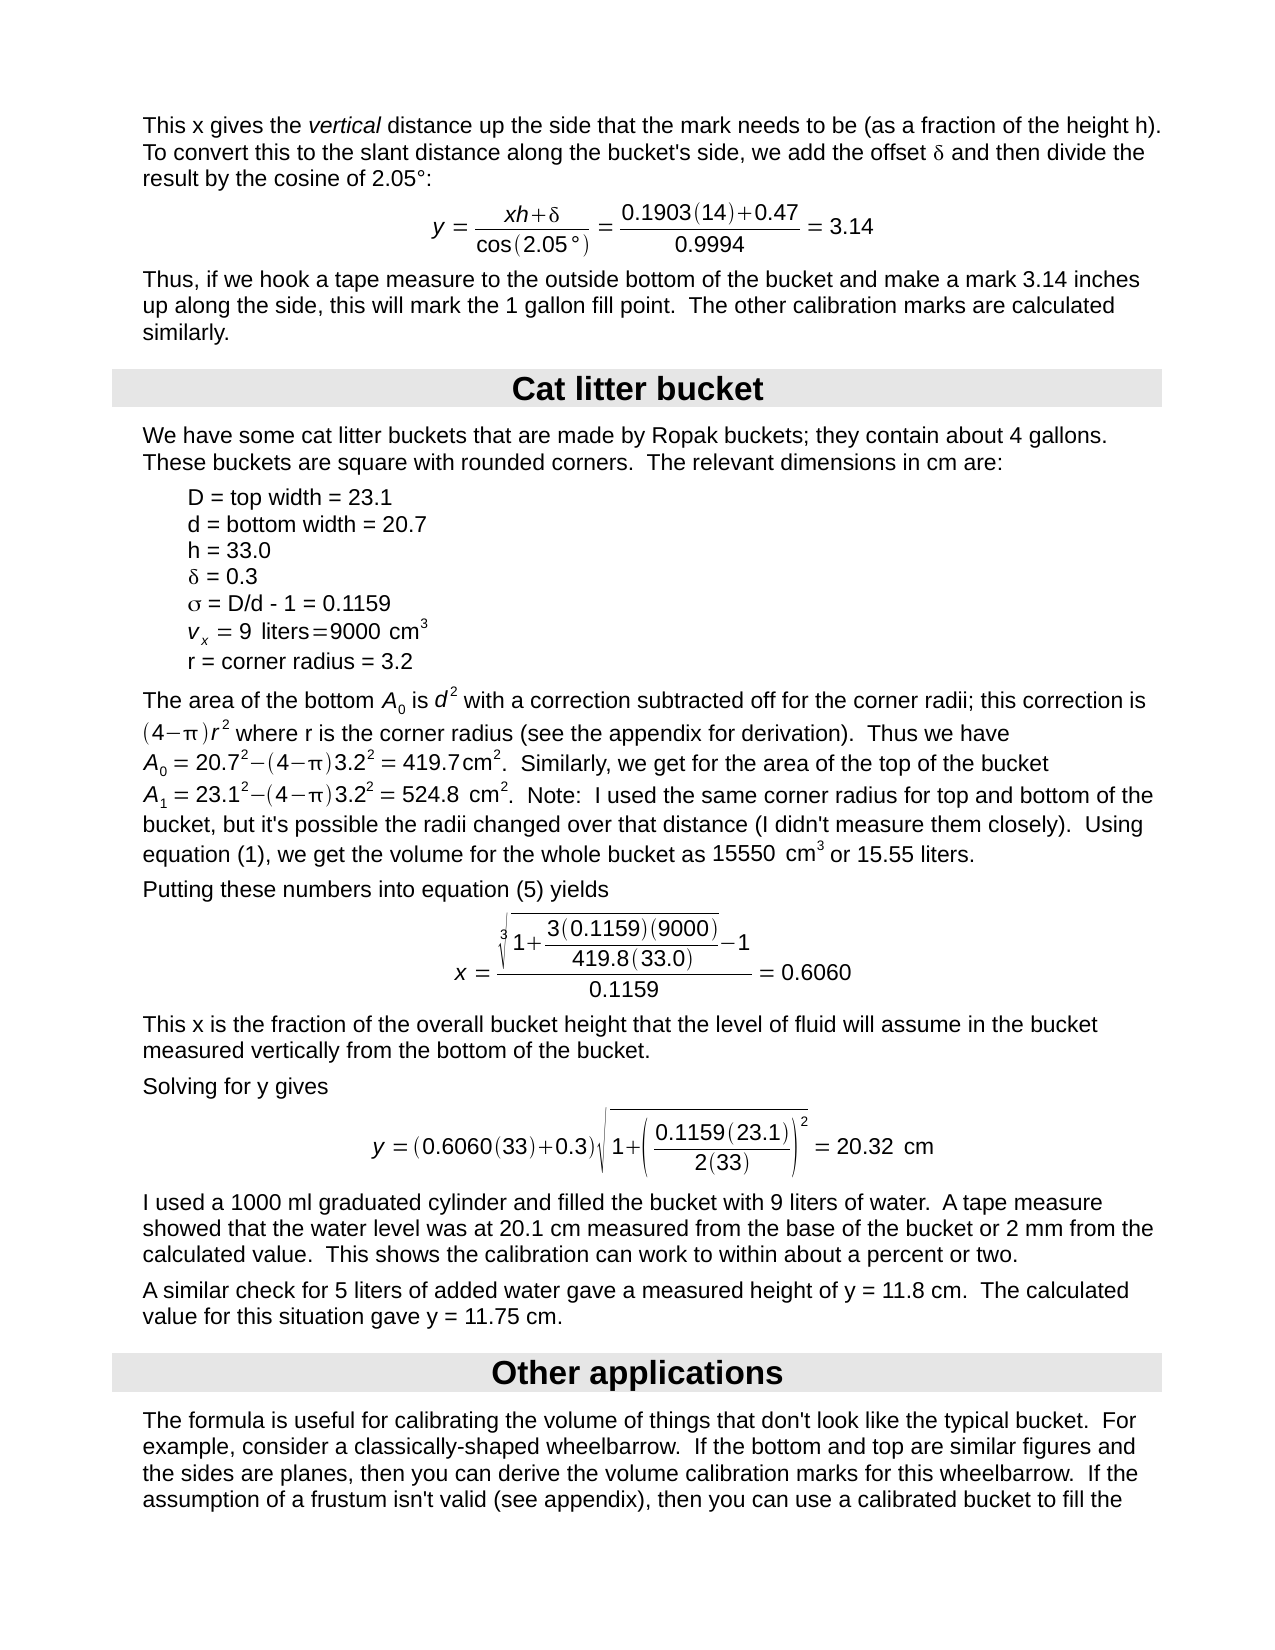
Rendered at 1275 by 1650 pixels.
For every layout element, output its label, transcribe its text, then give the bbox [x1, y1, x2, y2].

text D = top width = 23.1 [187, 484, 1162, 511]
text This x is the fraction of the overall bucket height that the level of fluid will assume in the bucket measured vertically from the bottom of the bucket. [142, 1011, 1162, 1064]
text  = D/d - 1 = 0.1159 [187, 589, 1162, 616]
text r = corner radius = 3.2 [187, 648, 1162, 674]
text Solving for y gives [142, 1073, 1162, 1099]
text This x gives the vertical distance up the side that the mark needs to be (as a fraction of the height h). To convert this to the slant distance along the bucket's side, we add the offset  and then divide the result by the cosine of 2.05°: [142, 112, 1162, 192]
subtitle Other applications [112, 1353, 1162, 1392]
text We have some cat litter buckets that are made by Ropak buckets; they contain about 4 gallons. These buckets are square with rounded corners. The relevant dimensions in cm are: [142, 422, 1162, 475]
text A similar check for 5 liters of added water gave a measured height of y = 11.8 cm. The calculated value for this situation gave y = 11.75 cm. [142, 1277, 1162, 1329]
text d = bottom width = 20.7 [187, 511, 1162, 537]
text I used a 1000 ml graduated cylinder and filled the bucket with 9 liters of water. A tape measure showed that the water level was at 20.1 cm measured from the base of the bucket or 2 mm from the calculated value. This shows the calibration can work to within about a percent or two. [142, 1189, 1162, 1268]
text h = 33.0 [187, 537, 1162, 563]
subtitle Cat litter bucket [112, 369, 1162, 407]
text Putting these numbers into equation (5) yields [142, 876, 1162, 903]
text  = 0.3 [187, 563, 1162, 589]
text The area of the bottom is with a correction subtracted off for the corner radii; this correction is where r is the corner radius (see the appendix for derivation). Thus we have . Similarly, we get for the area of the top of the bucket . Note: I used the same corner radius for top and bottom of the bucket, but it's possible the radii changed over that distance (I didn't measure them closely). Using equation (1), we get the volume for the whole bucket as or 15.55 liters. [142, 683, 1162, 867]
text The formula is useful for calibrating the volume of things that don't look like the typical bucket. For example, consider a classically-shaped wheelbarrow. If the bottom and top are similar figures and the sides are planes, then you can derive the volume calibration marks for this wheelbarrow. If the assumption of a frustum isn't valid (see appendix), then you can use a calibrated bucket to fill the [142, 1407, 1162, 1512]
text Thus, if we hook a tape measure to the outside bottom of the bucket and make a mark 3.14 inches up along the side, this will mark the 1 gallon fill point. The other calibration marks are calculated similarly. [142, 266, 1162, 345]
